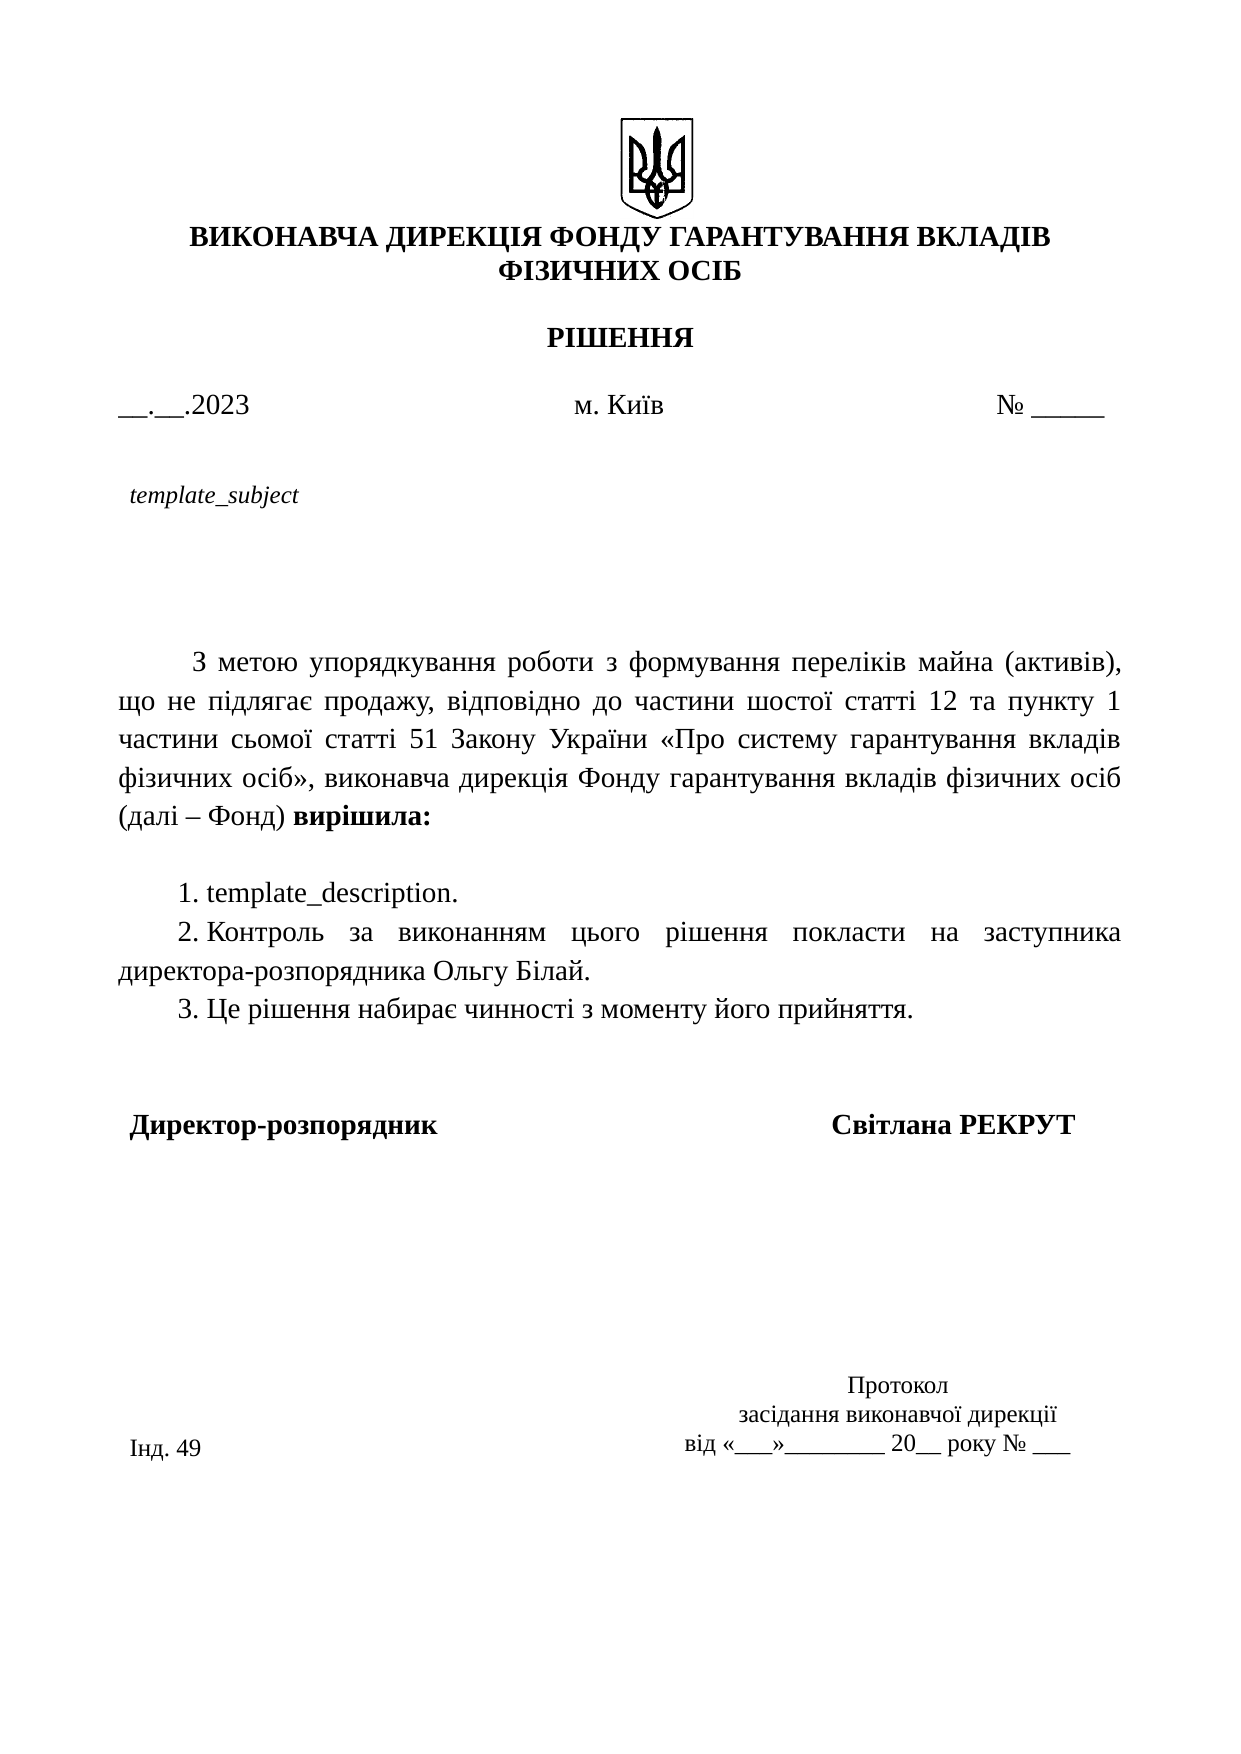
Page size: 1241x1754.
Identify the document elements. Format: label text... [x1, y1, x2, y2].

table_header Протокол засідання виконавчої дирекції від «___»________ 20__ року № ___ [673, 1370, 1122, 1462]
list template_description. [118, 876, 1122, 909]
text ВИКОНАВЧА ДИРЕКЦІЯ ФОНДУ ГАРАНТУВАННЯ ВКЛАДІВ ФІЗИЧНИХ ОСІБ [118, 219, 1122, 286]
picture [620, 118, 694, 219]
table_header [604, 480, 1122, 594]
subtitle РІШЕННЯ [118, 320, 1122, 353]
table_header Інд. 49 [118, 1370, 673, 1462]
table_header Директор-розпорядник [118, 1107, 673, 1140]
text __.__.2023 м. Київ № _____ [118, 387, 1122, 420]
table_header template_subject [118, 480, 604, 594]
table_header Світлана РЕКРУТ [673, 1107, 1122, 1140]
list Це рішення набирає чинності з моменту його прийняття. [118, 991, 1122, 1025]
list Контроль за виконанням цього рішення покласти на заступника директора-розпорядника Ольгу Білай. [118, 914, 1122, 986]
text З метою упорядкування роботи з формування переліків майна (активів), що не підлягає продажу, відповідно до частини шостої статті 12 та пункту 1 частини сьомої статті 51 Закону України «Про систему гарантування вкладів фізичних осіб», виконавча дирекція Фонду гарантування вкладів фізичних осіб (далі – Фонд) вирішила: [118, 644, 1122, 832]
